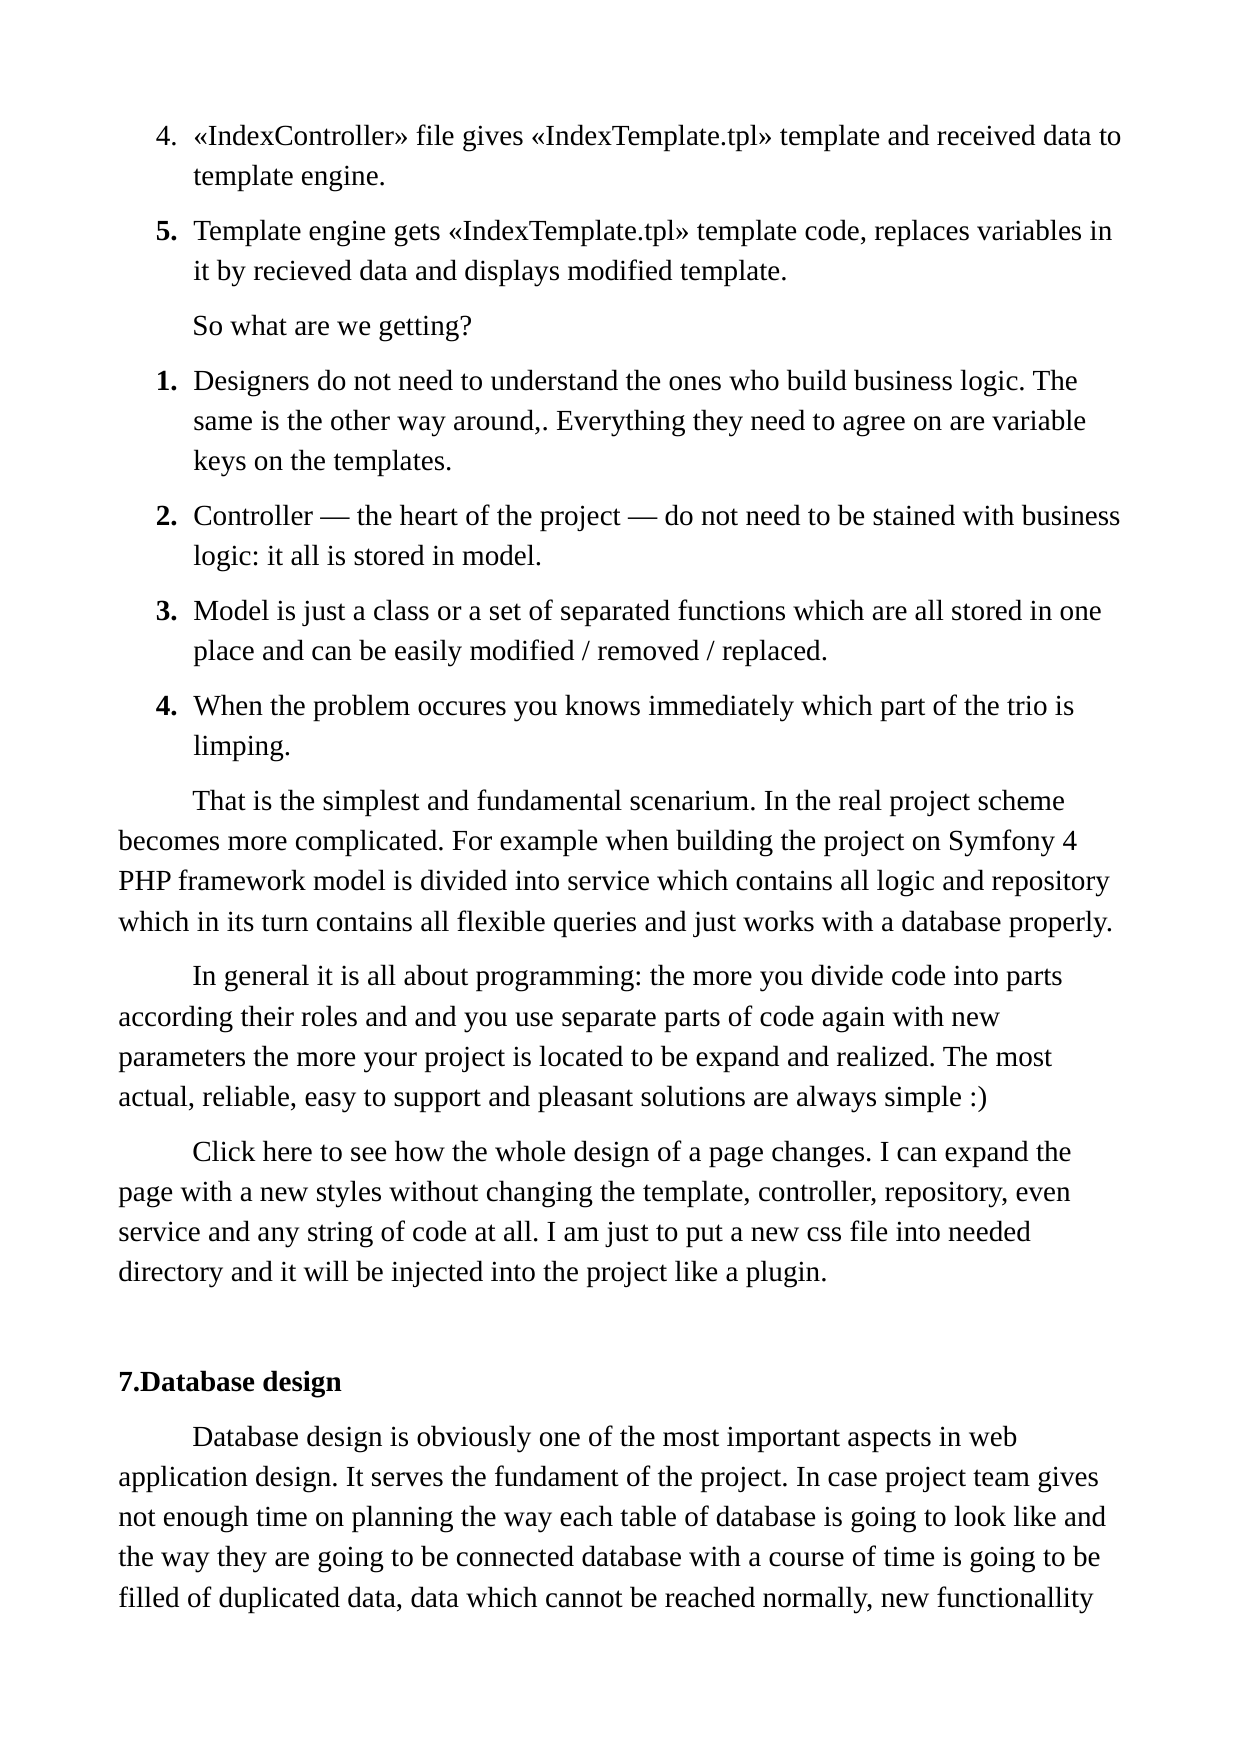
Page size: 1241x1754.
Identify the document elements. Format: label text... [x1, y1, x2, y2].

text 7.Database design [118, 1364, 1122, 1398]
text Click here to see how the whole design of a page changes. I can expand the page with a new styles without changing the template, controller, repository, even service and any string of code at all. I am just to put a new css file into needed directory and it will be injected into the project like a plugin. [118, 1134, 1122, 1288]
text That is the simplest and fundamental scenarium. In the real project scheme becomes more complicated. For example when building the project on Symfony 4 PHP framework model is divided into service which contains all logic and repository which in its turn contains all flexible queries and just works with a database properly. [118, 783, 1122, 937]
list Controller — the heart of the project — do not need to be stained with business logic: it all is stored in model. [156, 498, 1122, 572]
list «IndexController» file gives «IndexTemplate.tpl» template and received data to template engine. [156, 118, 1122, 192]
list Template engine gets «IndexTemplate.tpl» template code, replaces variables in it by recieved data and displays modified template. [156, 213, 1122, 287]
text So what are we getting? [118, 308, 1122, 342]
text In general it is all about programming: the more you divide code into parts according their roles and and you use separate parts of code again with new parameters the more your project is located to be expand and realized. The most actual, reliable, easy to support and pleasant solutions are always simple :) [118, 958, 1122, 1113]
list When the problem occures you knows immediately which part of the trio is limping. [156, 688, 1122, 762]
text Database design is obviously one of the most important aspects in web application design. It serves the fundament of the project. In case project team gives not enough time on planning the way each table of database is going to look like and the way they are going to be connected database with a course of time is going to be filled of duplicated data, data which cannot be reached normally, new functionallity [118, 1419, 1122, 1613]
list Designers do not need to understand the ones who build business logic. The same is the other way around,. Everything they need to agree on are variable keys on the templates. [156, 363, 1122, 477]
list Model is just a class or a set of separated functions which are all stored in one place and can be easily modified / removed / replaced. [156, 593, 1122, 667]
